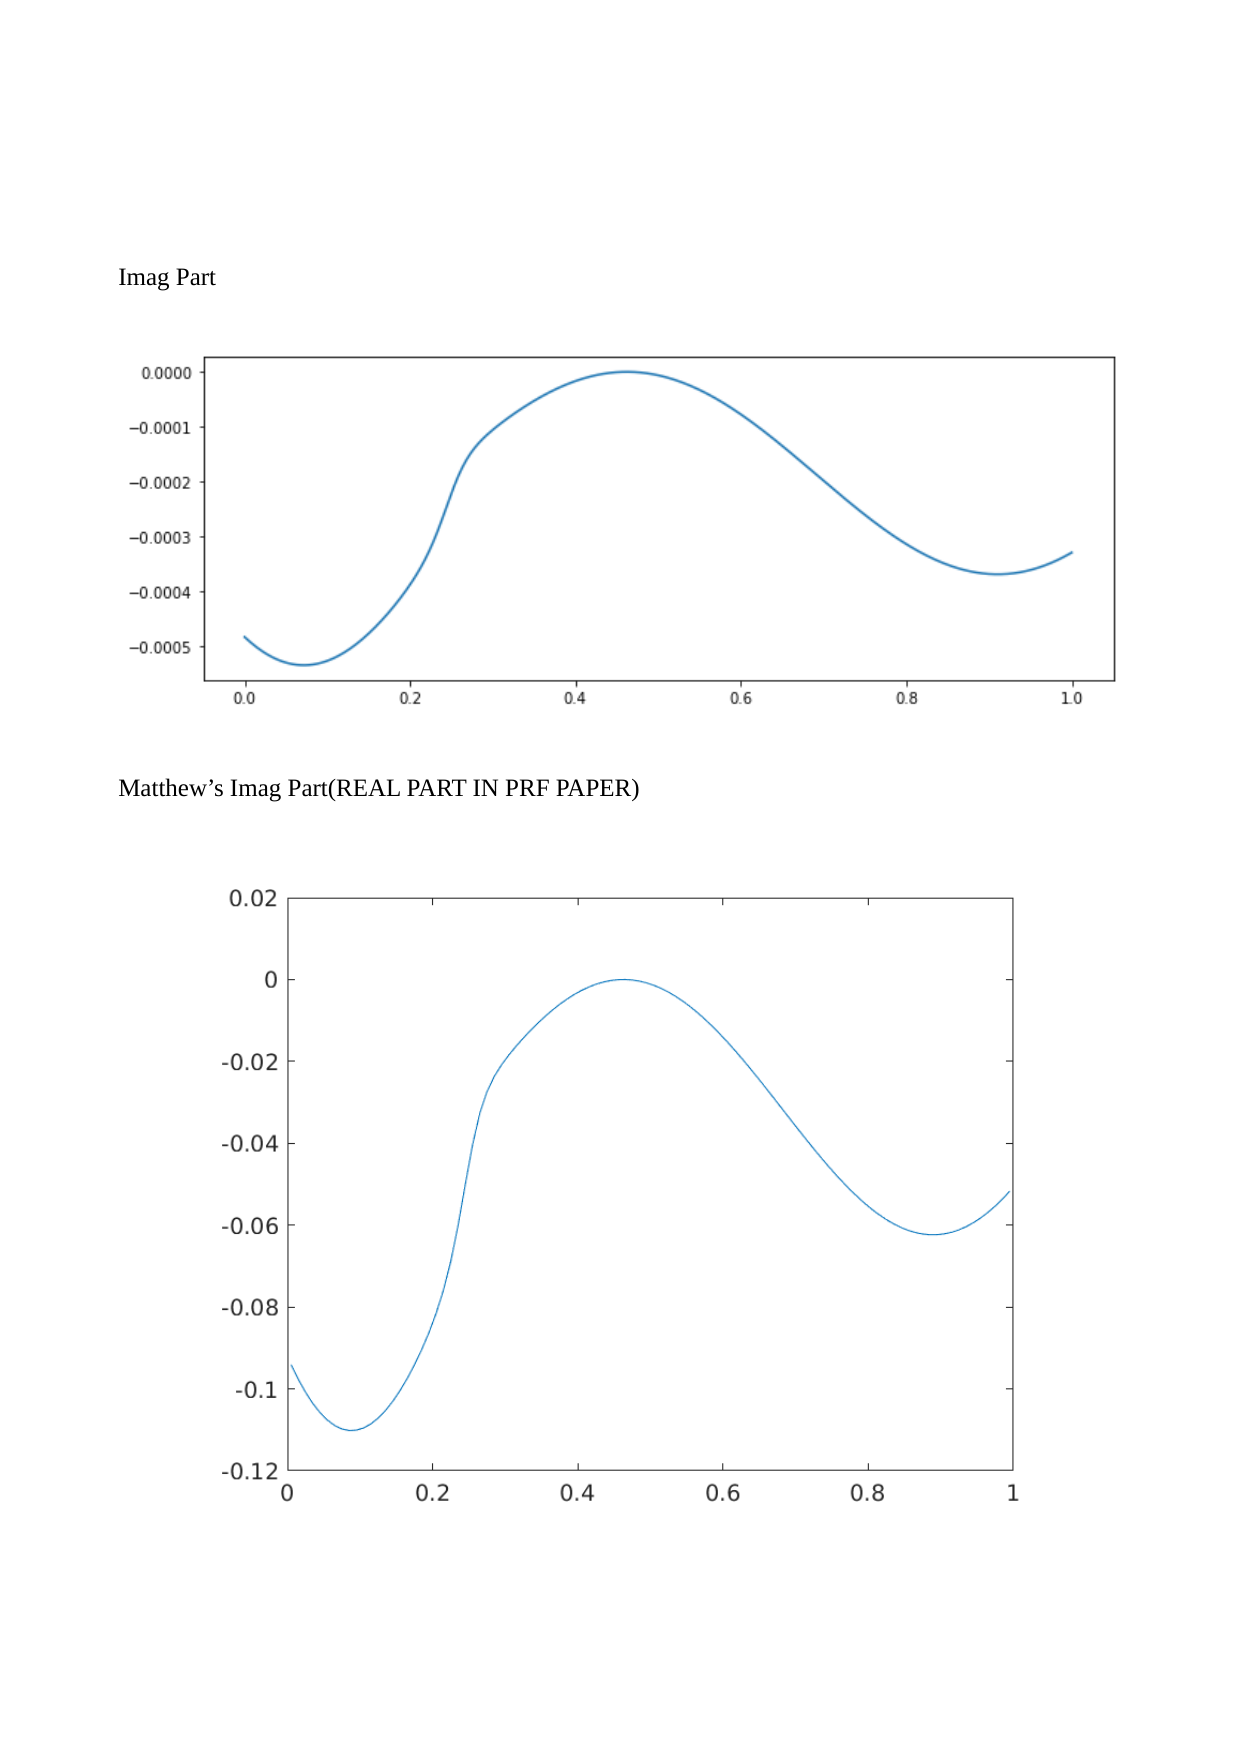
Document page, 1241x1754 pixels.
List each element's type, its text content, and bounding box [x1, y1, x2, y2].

text Imag Part [118, 262, 1122, 291]
picture [220, 887, 1021, 1504]
text Matthew’s Imag Part(REAL PART IN PRF PAPER) [118, 773, 1122, 802]
picture [118, 348, 1123, 716]
